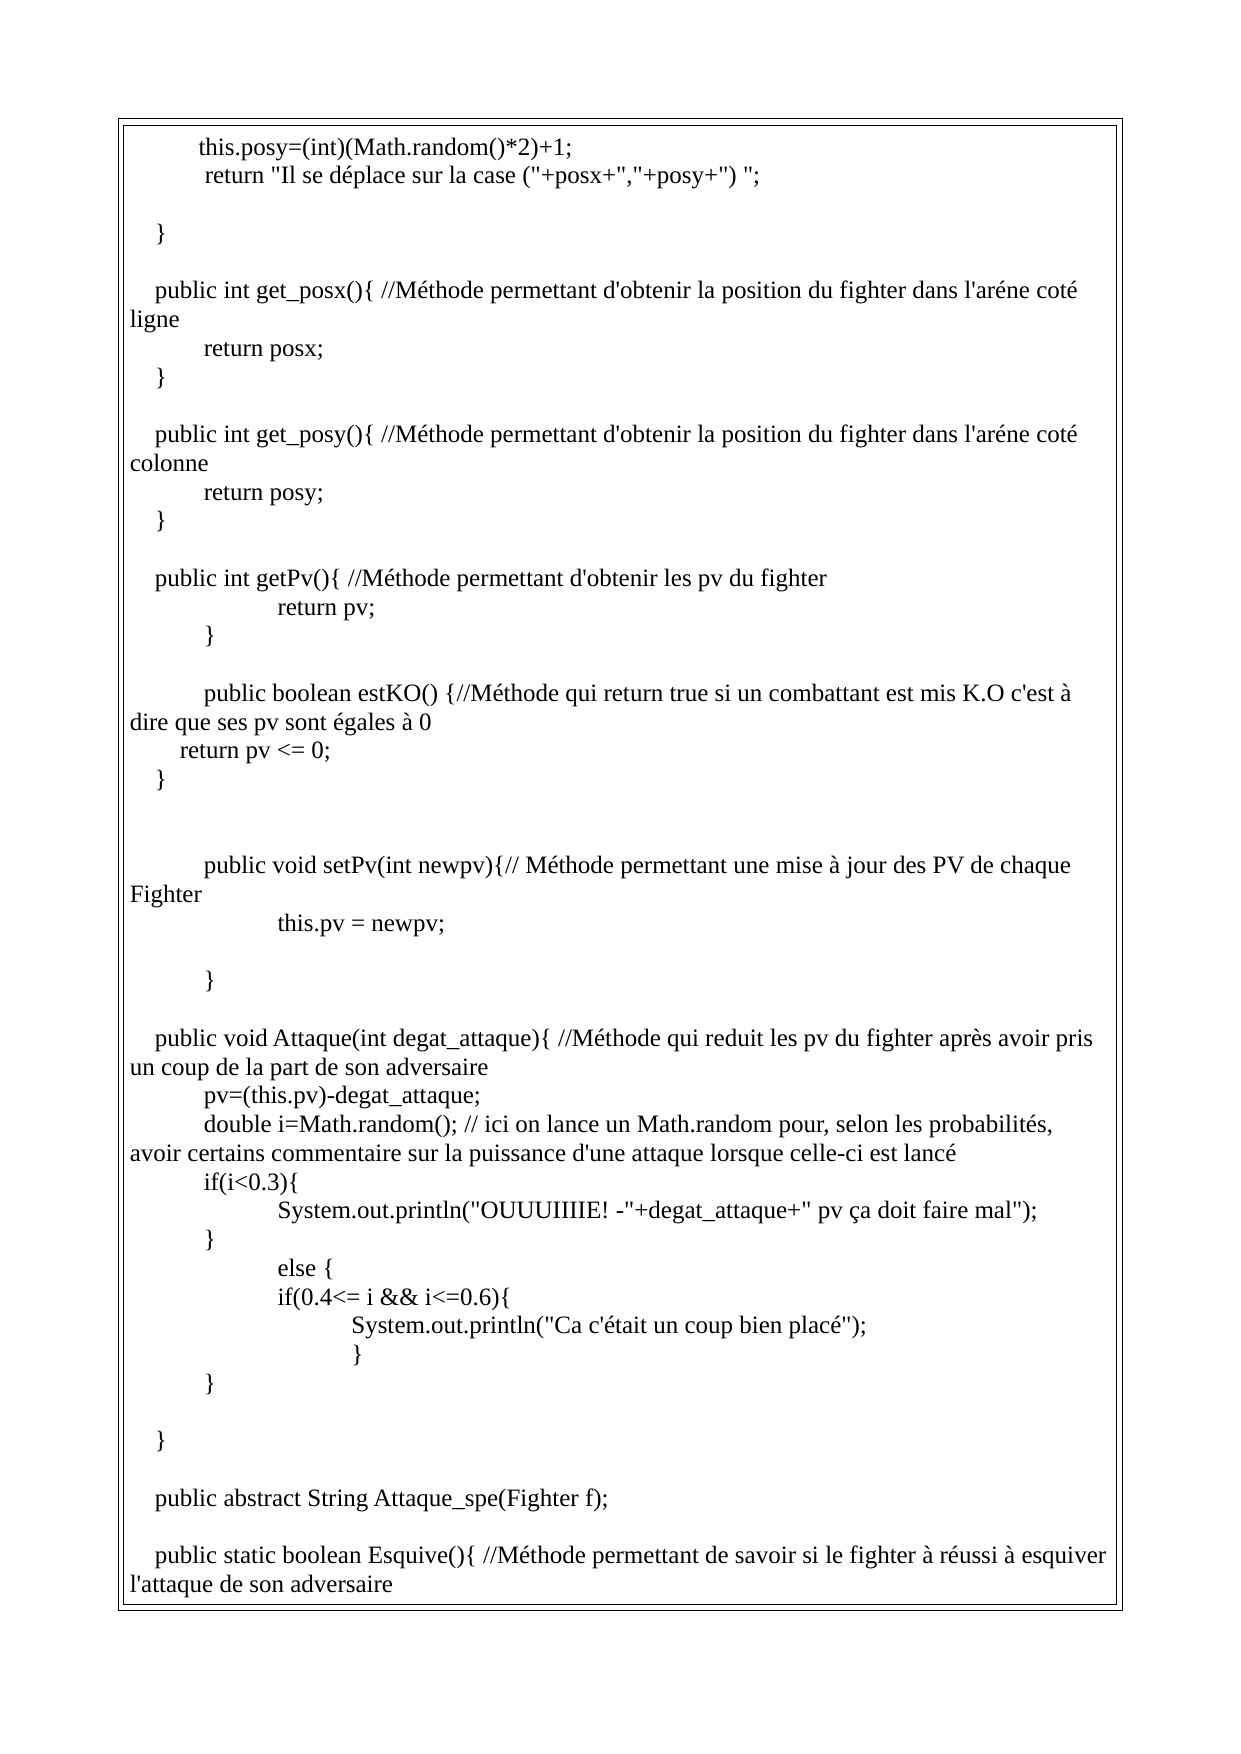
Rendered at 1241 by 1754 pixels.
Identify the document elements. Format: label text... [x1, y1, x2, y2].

table_header this.posy=(int)(Math.random()*2)+1; return "Il se déplace sur la case ("+posx+","+posy+") "; } public int get_posx(){ //Méthode permettant d'obtenir la position du fighter dans l'aréne coté ligne return posx; } public int get_posy(){ //Méthode permettant d'obtenir la position du fighter dans l'aréne coté colonne return posy; } public int getPv(){ //Méthode permettant d'obtenir les pv du fighter return pv; } public boolean estKO() {//Méthode qui return true si un combattant est mis K.O c'est à dire que ses pv sont égales à 0 return pv <= 0; } public void setPv(int newpv){// Méthode permettant une mise à jour des PV de chaque Fighter this.pv = newpv; } public void Attaque(int degat_attaque){ //Méthode qui reduit les pv du fighter après avoir pris un coup de la part de son adversaire pv=(this.pv)-degat_attaque; double i=Math.random(); // ici on lance un Math.random pour, selon les probabilités, avoir certains commentaire sur la puissance d'une attaque lorsque celle-ci est lancé if(i<0.3){ System.out.println("OUUUIIIIE! -"+degat_attaque+" pv ça doit faire mal"); } else { if(0.4<= i && i<=0.6){ System.out.println("Ca c'était un coup bien placé"); } } } public abstract String Attaque_spe(Fighter f); public static boolean Esquive(){ //Méthode permettant de savoir si le fighter à réussi à esquiver l'attaque de son adversaire [124, 126, 1116, 1604]
table_header Copier / coller vos classes et interfaces à partir d'ici : [119, 119, 1122, 1610]
